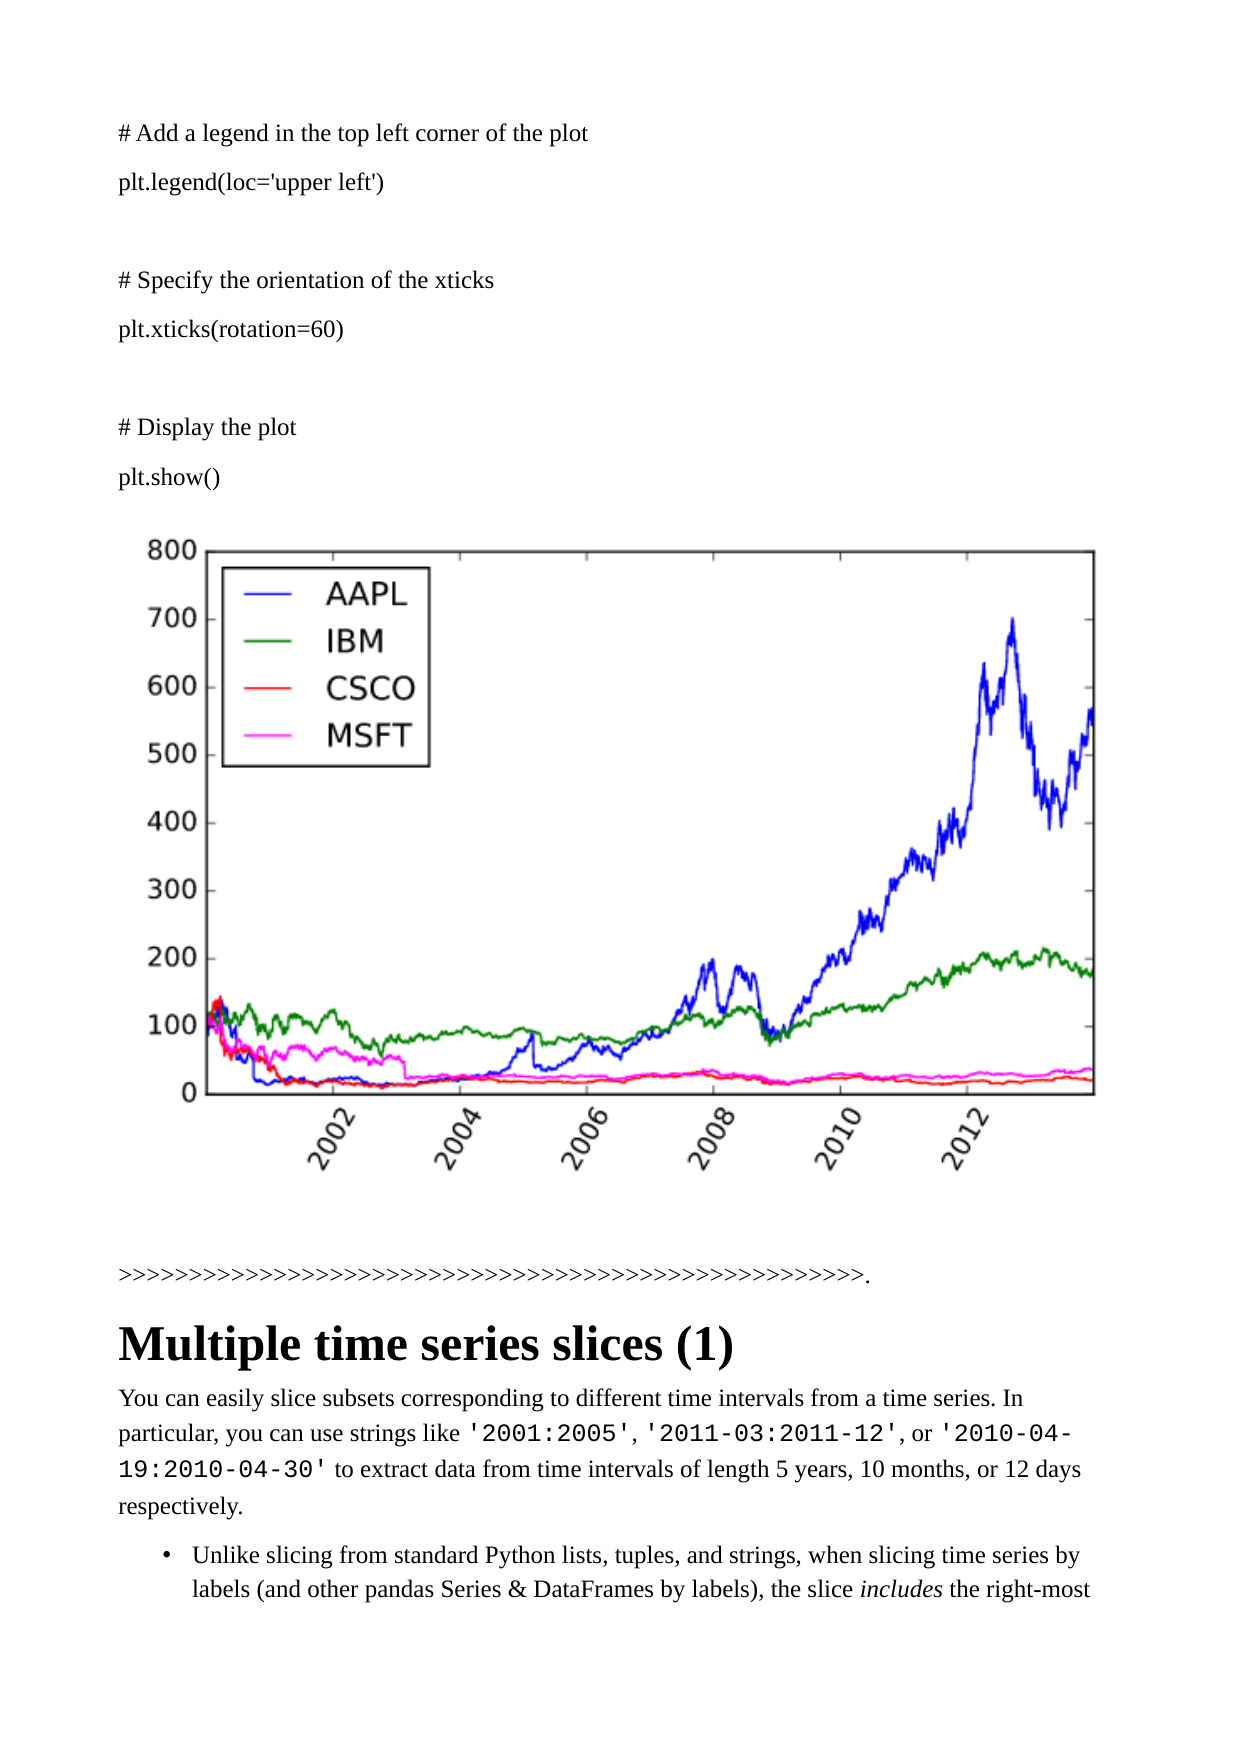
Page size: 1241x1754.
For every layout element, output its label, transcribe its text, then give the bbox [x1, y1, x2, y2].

text # Display the plot [118, 412, 1122, 441]
list Unlike slicing from standard Python lists, tuples, and strings, when slicing time series by labels (and other pandas Series & DataFrames by labels), the slice includes the right-most [162, 1540, 1122, 1603]
text plt.legend(loc='upper left') [118, 167, 1122, 196]
text # Specify the orientation of the xticks [118, 265, 1122, 294]
text You can easily slice subsets corresponding to different time intervals from a time series. In particular, you can use strings like '2001:2005', '2011-03:2011-12', or '2010-04-19:2010-04-30' to extract data from time intervals of length 5 years, 10 months, or 12 days respectively. [118, 1383, 1122, 1520]
text >>>>>>>>>>>>>>>>>>>>>>>>>>>>>>>>>>>>>>>>>>>>>>>>>>>>>. [118, 1260, 1122, 1288]
text # Add a legend in the top left corner of the plot [118, 118, 1122, 147]
text plt.show() [118, 462, 1122, 490]
text plt.xticks(rotation=60) [118, 314, 1122, 343]
picture [118, 510, 1123, 1205]
subtitle Multiple time series slices (1) [118, 1313, 1122, 1371]
